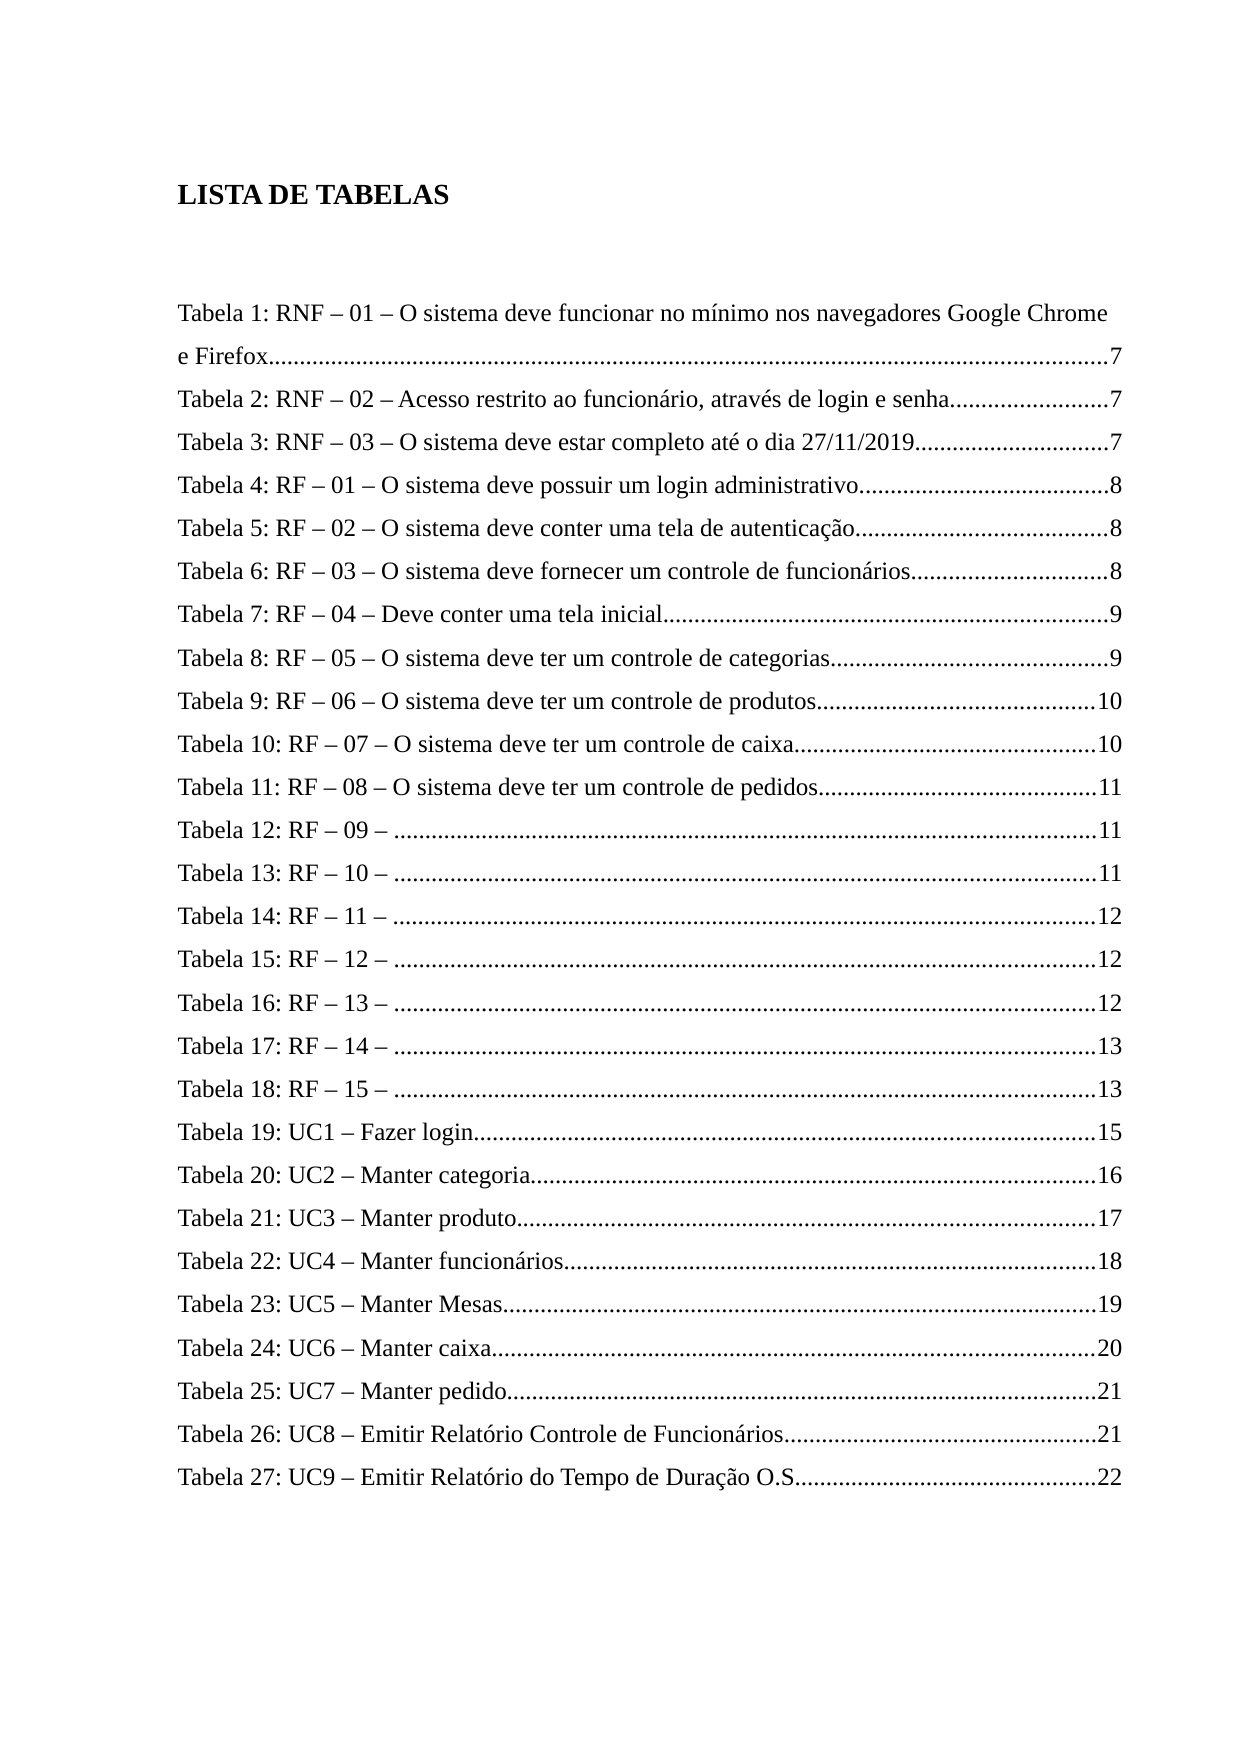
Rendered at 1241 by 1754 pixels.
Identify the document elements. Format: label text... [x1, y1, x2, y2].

text Tabela 27: UC9 – Emitir Relatório do Tempo de Duração O.S. 22 [177, 1462, 1122, 1491]
text Tabela 17: RF – 14 – . 13 [177, 1031, 1122, 1059]
text Tabela 1: RNF – 01 – O sistema deve funcionar no mínimo nos navegadores Google Chrome e Firefox. 7 [177, 298, 1122, 369]
text Tabela 26: UC8 – Emitir Relatório Controle de Funcionários 21 [177, 1419, 1122, 1448]
text Tabela 11: RF – 08 – O sistema deve ter um controle de pedidos. 11 [177, 772, 1122, 801]
text Tabela 5: RF – 02 – O sistema deve conter uma tela de autenticação. 8 [177, 513, 1122, 542]
text Tabela 3: RNF – 03 – O sistema deve estar completo até o dia 27/11/2019. 7 [177, 427, 1122, 456]
text Tabela 24: UC6 – Manter caixa 20 [177, 1333, 1122, 1361]
text Tabela 23: UC5 – Manter Mesas 19 [177, 1289, 1122, 1318]
text Tabela 7: RF – 04 – Deve conter uma tela inicial. 9 [177, 599, 1122, 628]
text Tabela 15: RF – 12 – . 12 [177, 944, 1122, 973]
text Tabela 16: RF – 13 – . 12 [177, 988, 1122, 1016]
text Tabela 6: RF – 03 – O sistema deve fornecer um controle de funcionários. 8 [177, 556, 1122, 585]
subtitle LISTA DE TABELAS [177, 177, 1122, 211]
text Tabela 8: RF – 05 – O sistema deve ter um controle de categorias. 9 [177, 643, 1122, 671]
text Tabela 13: RF – 10 – . 11 [177, 858, 1122, 887]
text Tabela 25: UC7 – Manter pedido 21 [177, 1376, 1122, 1404]
text Tabela 19: UC1 – Fazer login 15 [177, 1117, 1122, 1146]
text Tabela 9: RF – 06 – O sistema deve ter um controle de produtos 10 [177, 686, 1122, 714]
text Tabela 21: UC3 – Manter produto. 17 [177, 1203, 1122, 1232]
text Tabela 4: RF – 01 – O sistema deve possuir um login administrativo. 8 [177, 470, 1122, 499]
text Tabela 20: UC2 – Manter categoria 16 [177, 1160, 1122, 1189]
text Tabela 2: RNF – 02 – Acesso restrito ao funcionário, através de login e senha. 7 [177, 384, 1122, 413]
text Tabela 14: RF – 11 – . 12 [177, 901, 1122, 930]
text Tabela 22: UC4 – Manter funcionários 18 [177, 1246, 1122, 1275]
text Tabela 18: RF – 15 – . 13 [177, 1074, 1122, 1103]
text Tabela 10: RF – 07 – O sistema deve ter um controle de caixa. 10 [177, 729, 1122, 758]
text Tabela 12: RF – 09 – . 11 [177, 815, 1122, 844]
